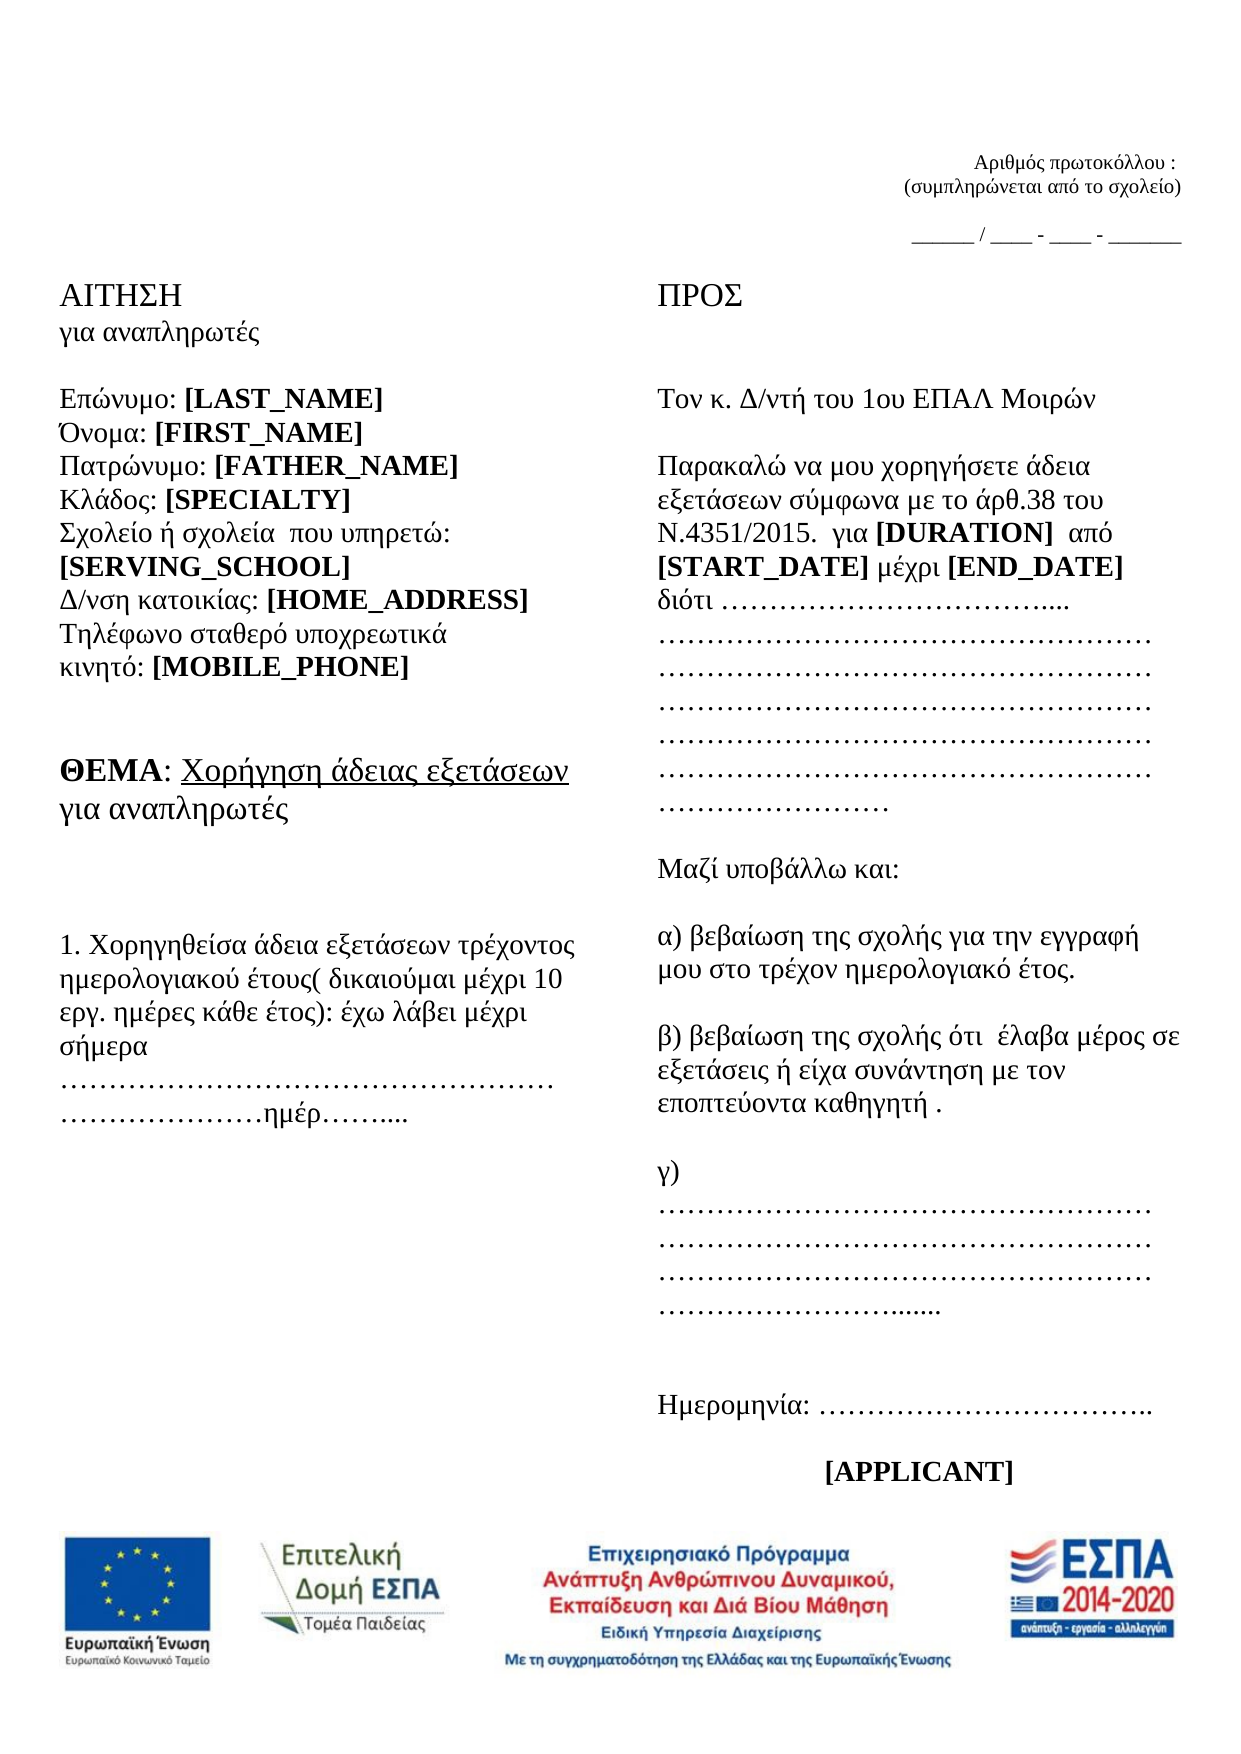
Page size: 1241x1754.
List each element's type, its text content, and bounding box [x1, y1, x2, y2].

text κινητό: [MOBILE_PHONE] [59, 649, 583, 683]
text Δ/νση κατοικίας: [HOME_ADDRESS] [59, 582, 583, 616]
text α) βεβαίωση της σχολής για την εγγραφή μου στο τρέχον ημερολογιακό έτος. [657, 918, 1181, 985]
text [APPLICANT] [657, 1454, 1181, 1488]
text β) βεβαίωση της σχολής ότι έλαβα μέρος σε εξετάσεις ή είχα συνάντηση με τον εποπτεύοντα καθηγητή . [657, 1018, 1181, 1119]
text 1. Χορηγηθείσα άδεια εξετάσεων τρέχοντος ημερολογιακού έτους( δικαιούμαι μέχρι 10 εργ. ημέρες κάθε έτος): έχω λάβει μέχρι σήμερα ………………………………………………………………ημέρ…….... [59, 927, 583, 1129]
picture [58, 1531, 1178, 1687]
text Ημερομηνία: …………………………….. [657, 1387, 1181, 1421]
text ΑΙΤΗΣΗ [59, 276, 583, 314]
text γ)……………………………………………………………………………………………………………………………………………………………....... [657, 1153, 1181, 1320]
text Μαζί υποβάλλω και: [657, 851, 1181, 884]
text ΘΕΜΑ: Χορήγηση άδειας εξετάσεων για αναπληρωτές [59, 750, 583, 827]
text Τον κ. Δ/ντή του 1ου ΕΠΑΛ Μοιρών [657, 381, 1181, 415]
text Όνομα: [FIRST_NAME] [59, 415, 583, 448]
text Παρακαλώ να μου χορηγήσετε άδεια εξετάσεων σύμφωνα με το άρθ.38 του N.4351/2015. για [DURATION] από [START_DATE] μέχρι [END_DATE] διότι …………………………….... [657, 448, 1181, 616]
text για αναπληρωτές [59, 314, 583, 348]
text Τηλέφωνο σταθερό υποχρεωτικά [59, 616, 583, 649]
text ΠΡΟΣ [657, 276, 1181, 314]
text Σχολείο ή σχολεία που υπηρετώ: [SERVING_SCHOOL] [59, 515, 583, 582]
text Επώνυμο: [LAST_NAME] [59, 381, 583, 415]
text ……………………………………………………………………………………………………………………………………………………………………………………………………………………………………………………… [657, 616, 1181, 817]
text Πατρώνυμο: [FATHER_NAME] [59, 448, 583, 482]
text Κλάδος: [SPECIALTY] [59, 482, 583, 515]
